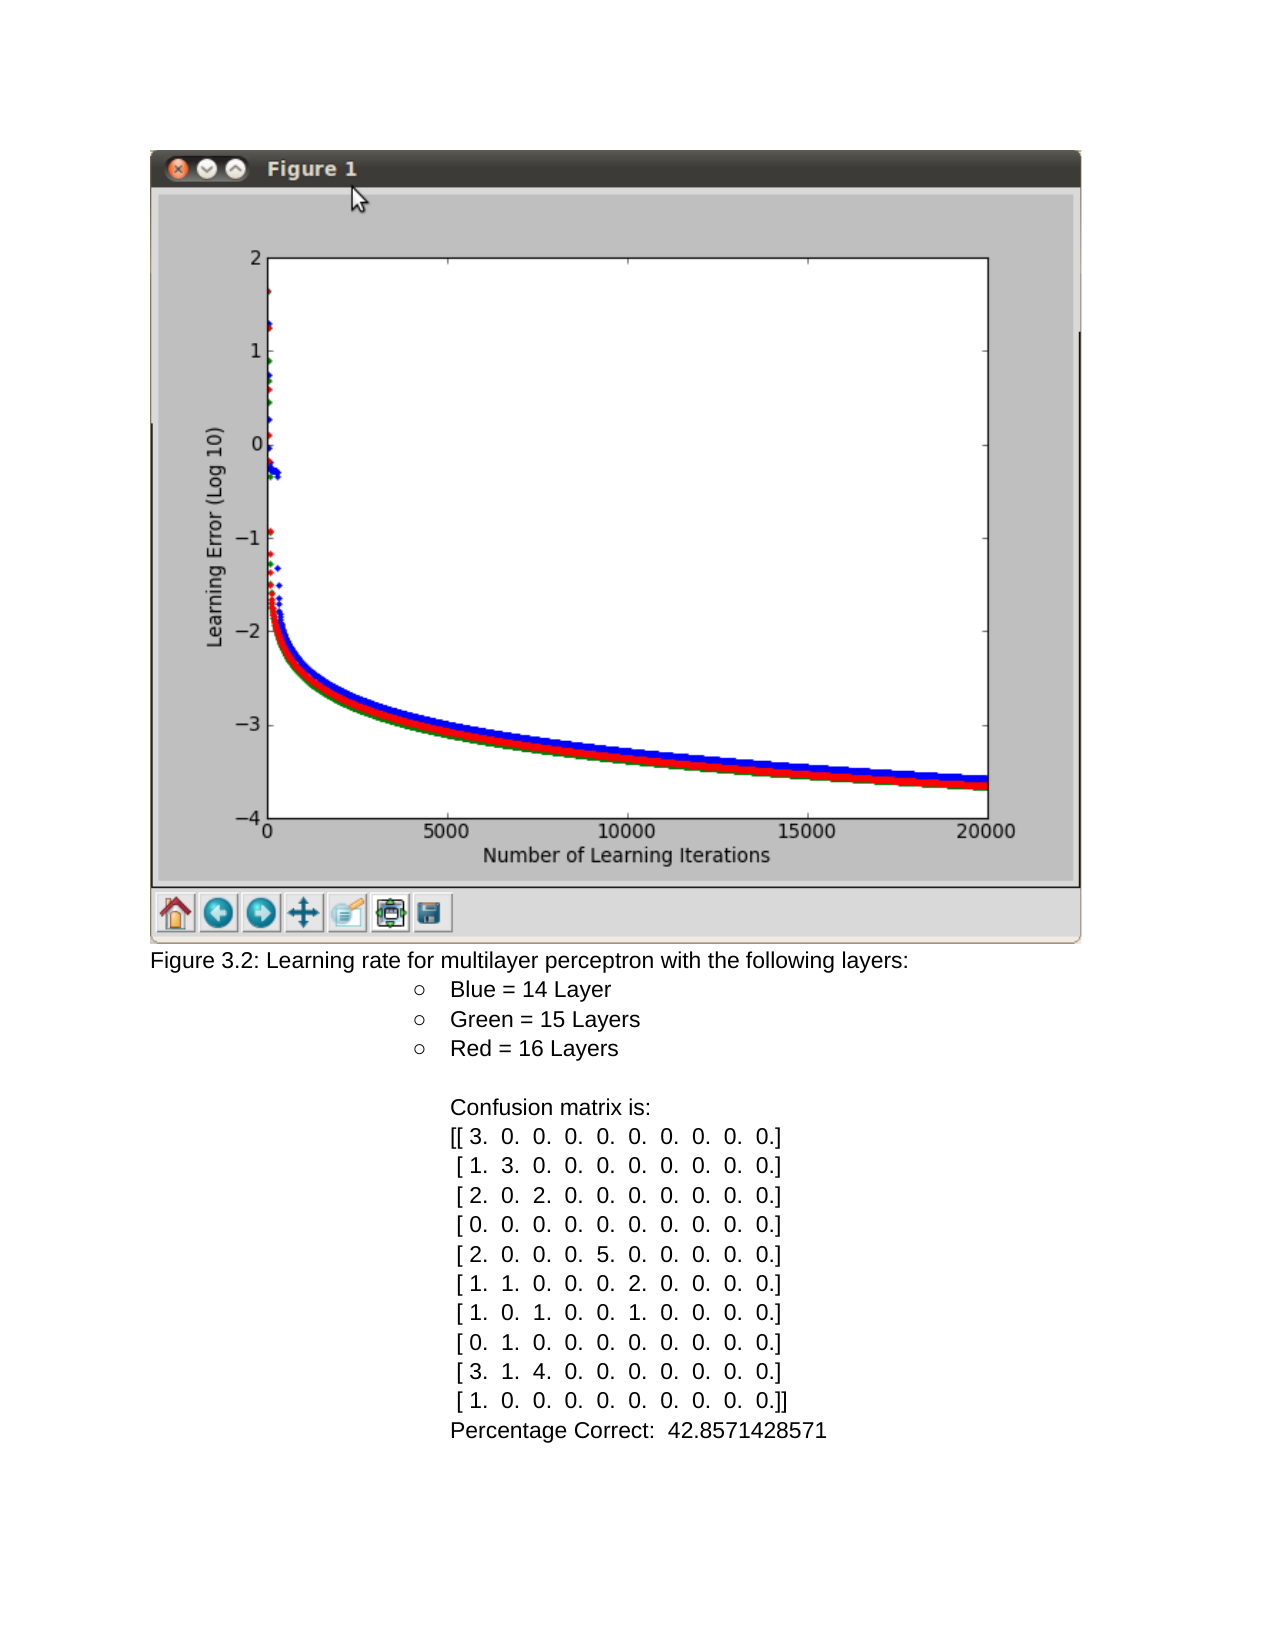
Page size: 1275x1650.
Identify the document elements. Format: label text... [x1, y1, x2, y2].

text Figure 3.2: Learning rate for multilayer perceptron with the following layers: [150, 947, 1125, 973]
text [ 1. 1. 0. 0. 0. 2. 0. 0. 0. 0.] [450, 1271, 1125, 1296]
text [ 3. 1. 4. 0. 0. 0. 0. 0. 0. 0.] [450, 1359, 1125, 1384]
text [ 1. 3. 0. 0. 0. 0. 0. 0. 0. 0.] [450, 1153, 1125, 1179]
list Green = 15 Layers [412, 1006, 1125, 1032]
text [ 1. 0. 1. 0. 0. 1. 0. 0. 0. 0.] [450, 1300, 1125, 1326]
list Blue = 14 Layer [412, 977, 1125, 1002]
picture [150, 150, 1082, 944]
text [ 0. 0. 0. 0. 0. 0. 0. 0. 0. 0.] [450, 1212, 1125, 1237]
text [ 2. 0. 2. 0. 0. 0. 0. 0. 0. 0.] [450, 1182, 1125, 1208]
text [ 0. 1. 0. 0. 0. 0. 0. 0. 0. 0.] [450, 1329, 1125, 1355]
text [[ 3. 0. 0. 0. 0. 0. 0. 0. 0. 0.] [450, 1124, 1125, 1149]
text Percentage Correct: 42.8571428571 [450, 1417, 1125, 1443]
text [ 1. 0. 0. 0. 0. 0. 0. 0. 0. 0.]] [450, 1388, 1125, 1414]
list Red = 16 Layers [412, 1036, 1125, 1061]
text [ 2. 0. 0. 0. 5. 0. 0. 0. 0. 0.] [450, 1241, 1125, 1267]
text Confusion matrix is: [450, 1094, 1125, 1120]
